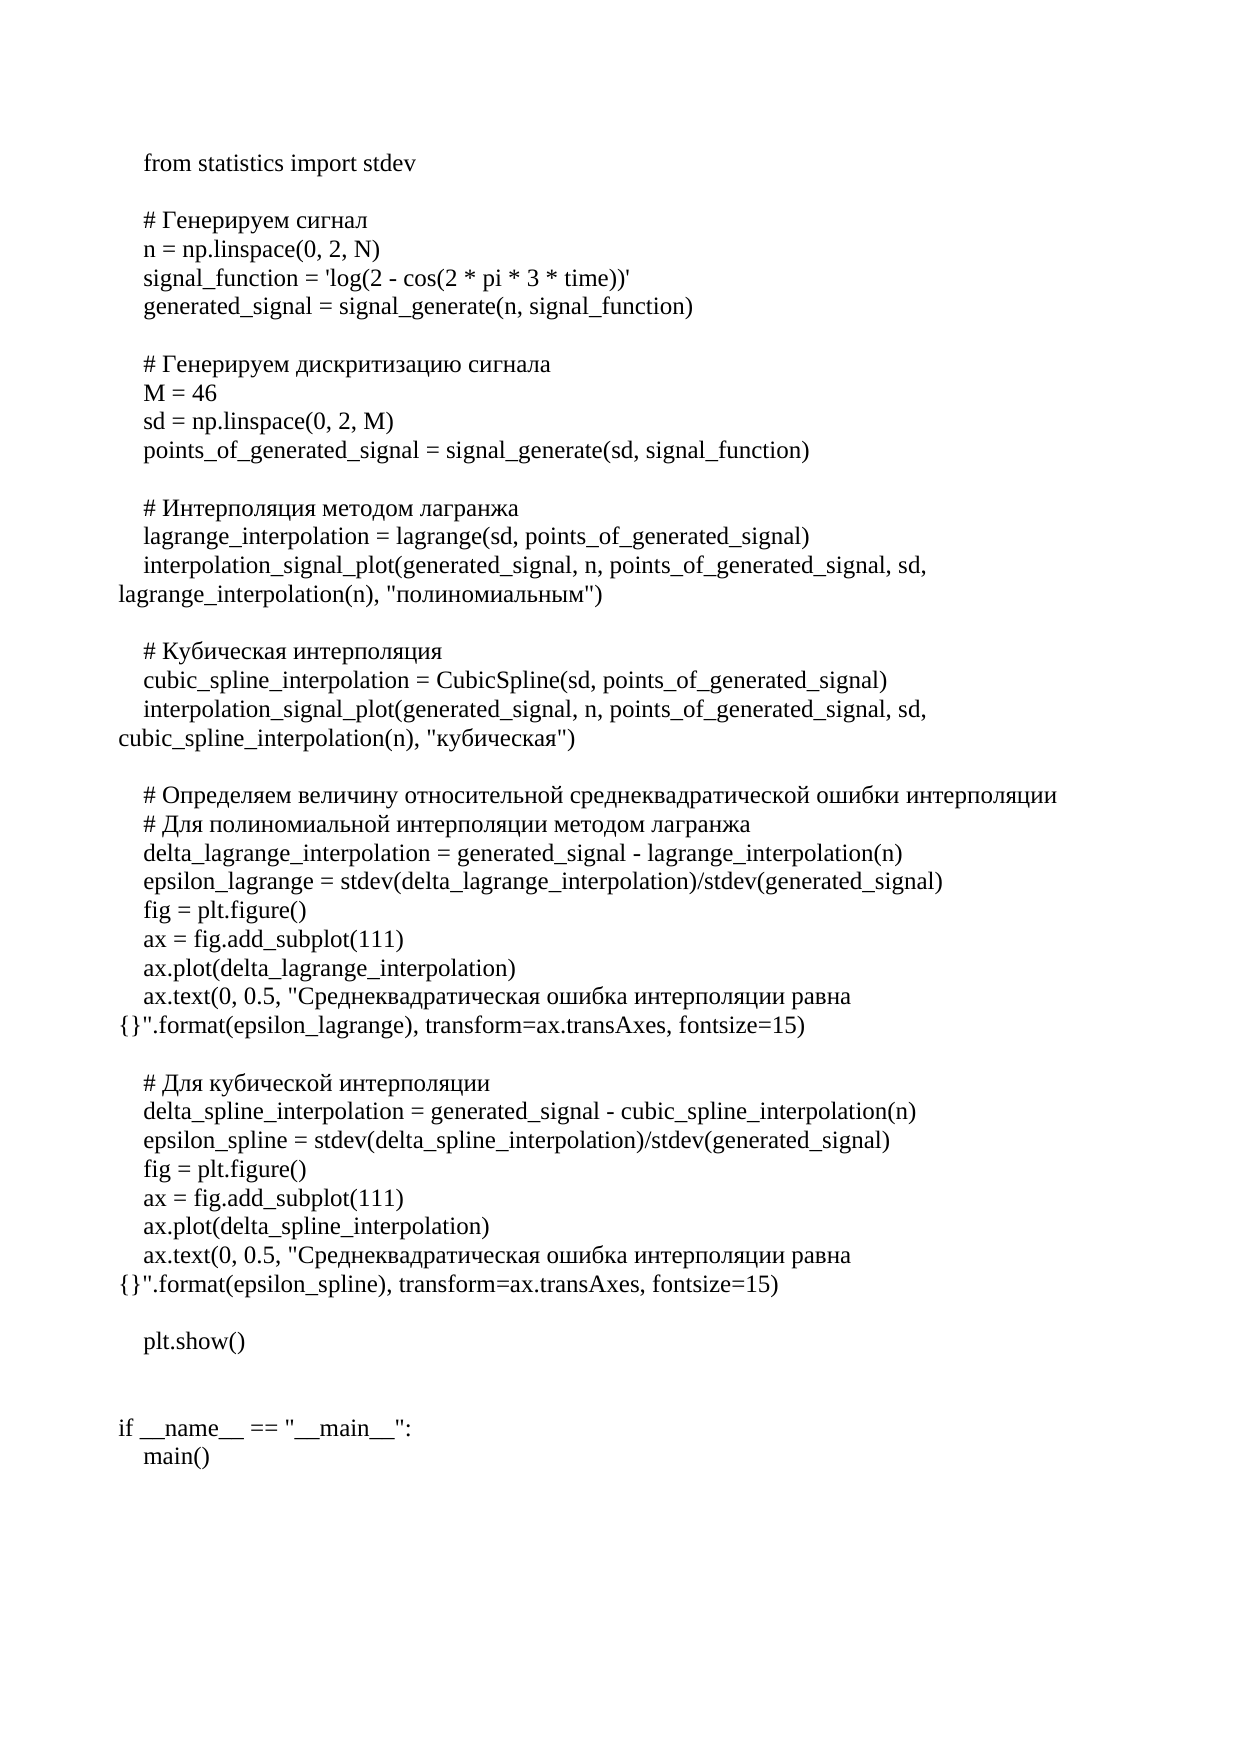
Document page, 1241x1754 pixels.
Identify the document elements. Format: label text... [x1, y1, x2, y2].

text interpolation_signal_plot(generated_signal, n, points_of_generated_signal, sd, lagrange_interpolation(n), "полиномиальным") [118, 550, 1122, 608]
text n = np.linspace(0, 2, N) [118, 234, 1122, 263]
text main() [118, 1441, 1122, 1470]
text # Определяем величину относительной среднеквадратической ошибки интерполяции [118, 780, 1122, 809]
text M = 46 [118, 378, 1122, 406]
text # Генерируем сигнал [118, 205, 1122, 234]
text epsilon_lagrange = stdev(delta_lagrange_interpolation)/stdev(generated_signal) [118, 866, 1122, 895]
text fig = plt.figure() [118, 895, 1122, 924]
text points_of_generated_signal = signal_generate(sd, signal_function) [118, 435, 1122, 464]
text # Для полиномиальной интерполяции методом лагранжа [118, 809, 1122, 838]
text ax.text(0, 0.5, "Среднеквадратическая ошибка интерполяции равна {}".format(epsilon_lagrange), transform=ax.transAxes, fontsize=15) [118, 981, 1122, 1039]
text fig = plt.figure() [118, 1154, 1122, 1183]
text ax.plot(delta_spline_interpolation) [118, 1211, 1122, 1240]
text epsilon_spline = stdev(delta_spline_interpolation)/stdev(generated_signal) [118, 1125, 1122, 1154]
text # Интерполяция методом лагранжа [118, 493, 1122, 521]
text sd = np.linspace(0, 2, M) [118, 406, 1122, 435]
text # Генерируем дискритизацию сигнала [118, 349, 1122, 378]
text ax = fig.add_subplot(111) [118, 924, 1122, 953]
text ax = fig.add_subplot(111) [118, 1183, 1122, 1211]
text cubic_spline_interpolation = CubicSpline(sd, points_of_generated_signal) [118, 665, 1122, 694]
text if __name__ == "__main__": [118, 1413, 1122, 1441]
text plt.show() [118, 1326, 1122, 1355]
text ax.plot(delta_lagrange_interpolation) [118, 953, 1122, 981]
text lagrange_interpolation = lagrange(sd, points_of_generated_signal) [118, 521, 1122, 550]
text # Для кубической интерполяции [118, 1068, 1122, 1096]
text from statistics import stdev [118, 148, 1122, 176]
text ax.text(0, 0.5, "Среднеквадратическая ошибка интерполяции равна {}".format(epsilon_spline), transform=ax.transAxes, fontsize=15) [118, 1240, 1122, 1298]
text delta_lagrange_interpolation = generated_signal - lagrange_interpolation(n) [118, 838, 1122, 866]
text generated_signal = signal_generate(n, signal_function) [118, 291, 1122, 320]
text interpolation_signal_plot(generated_signal, n, points_of_generated_signal, sd, cubic_spline_interpolation(n), "кубическая") [118, 694, 1122, 751]
text signal_function = 'log(2 - cos(2 * pi * 3 * time))' [118, 263, 1122, 291]
text # Кубическая интерполяция [118, 636, 1122, 665]
text delta_spline_interpolation = generated_signal - cubic_spline_interpolation(n) [118, 1096, 1122, 1125]
